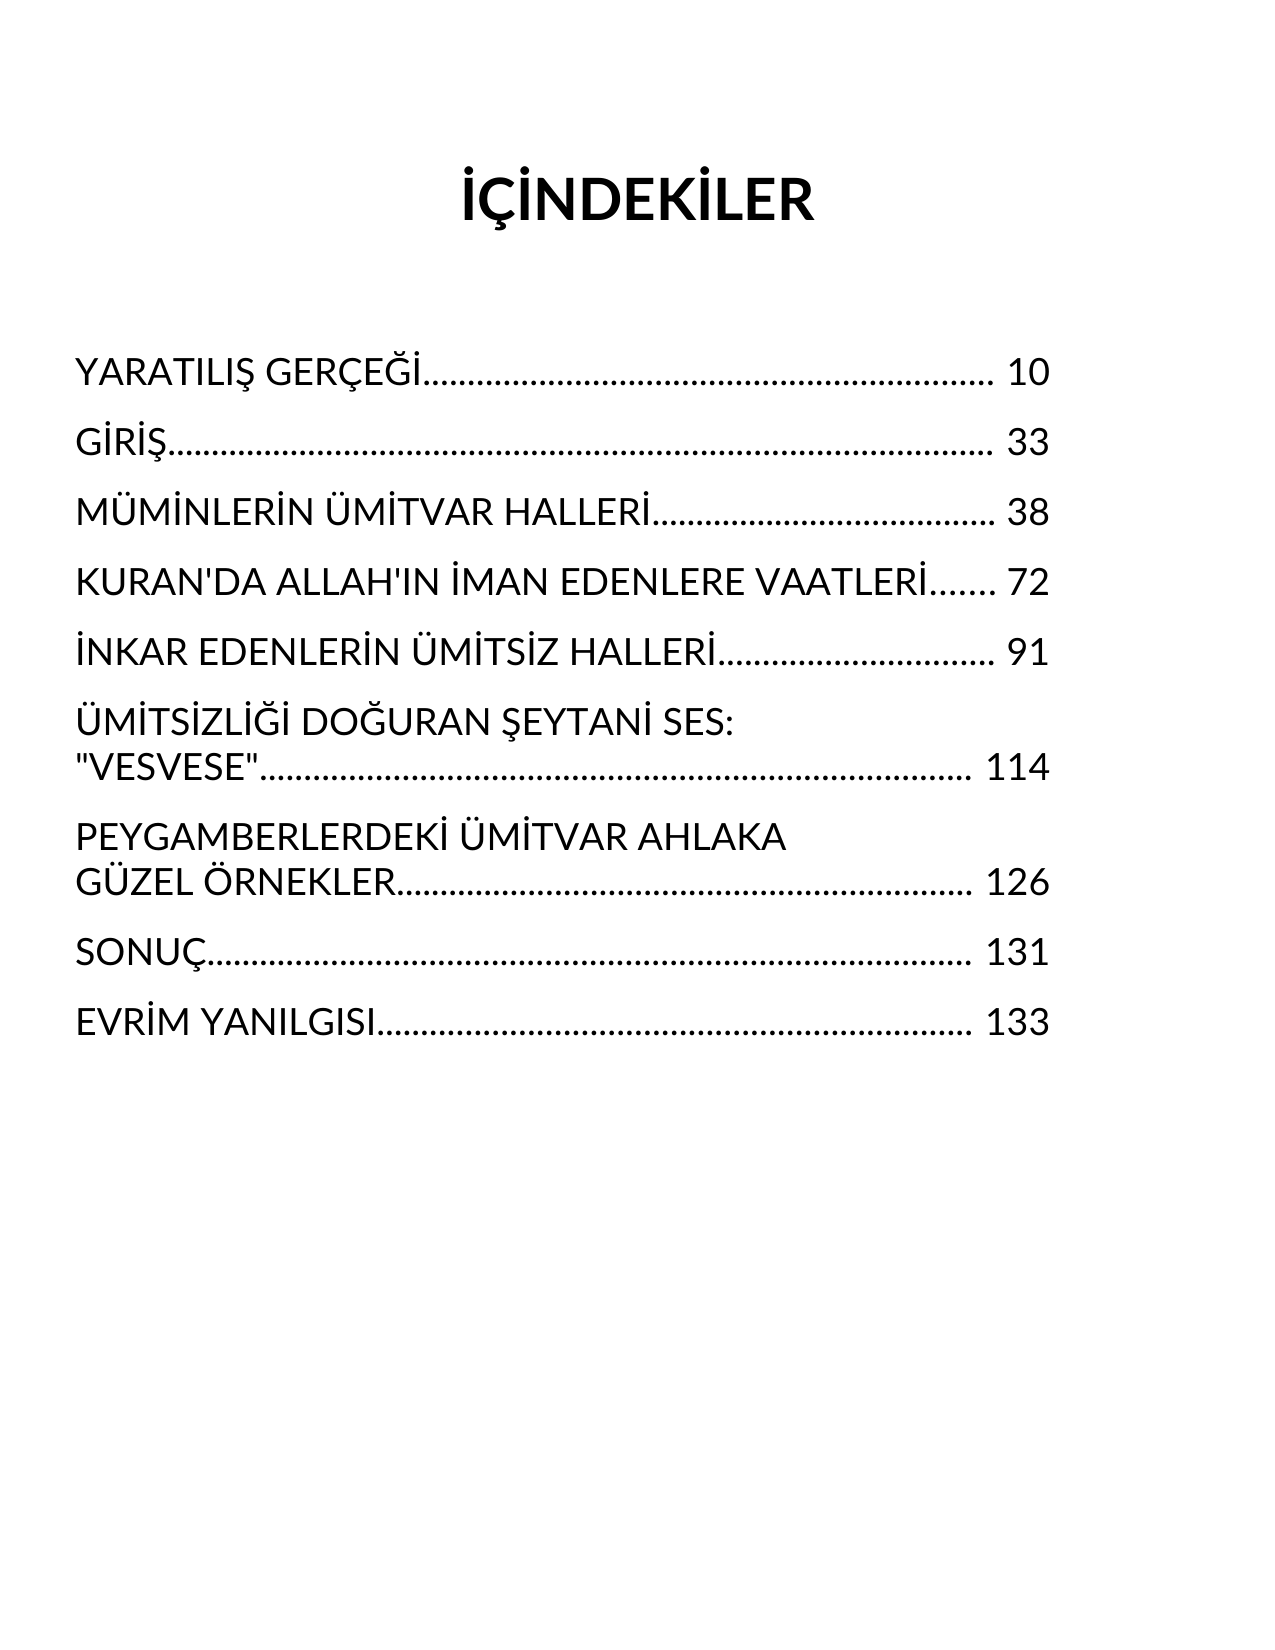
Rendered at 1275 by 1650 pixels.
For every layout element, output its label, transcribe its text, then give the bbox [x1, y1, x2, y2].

subtitle GİRİŞ 33 [75, 418, 1200, 463]
subtitle İNKAR EDENLERİN ÜMİTSİZ HALLERİ 91 [75, 628, 1200, 673]
subtitle PEYGAMBERLERDEKİ ÜMİTVAR AHLAKA GÜZEL ÖRNEKLER 126 [75, 813, 1200, 903]
subtitle EVRİM YANILGISI 133 [75, 998, 1200, 1043]
subtitle MÜMİNLERİN ÜMİTVAR HALLERİ 38 [75, 488, 1200, 533]
subtitle YARATILIŞ GERÇEĞİ 10 [75, 348, 1200, 393]
subtitle İÇİNDEKİLER [75, 162, 1200, 232]
subtitle ÜMİTSİZLİĞİ DOĞURAN ŞEYTANİ SES: "VESVESE" 114 [75, 698, 1200, 788]
subtitle KURAN'DA ALLAH'IN İMAN EDENLERE VAATLERİ 72 [75, 558, 1200, 603]
subtitle SONUÇ 131 [75, 928, 1200, 973]
